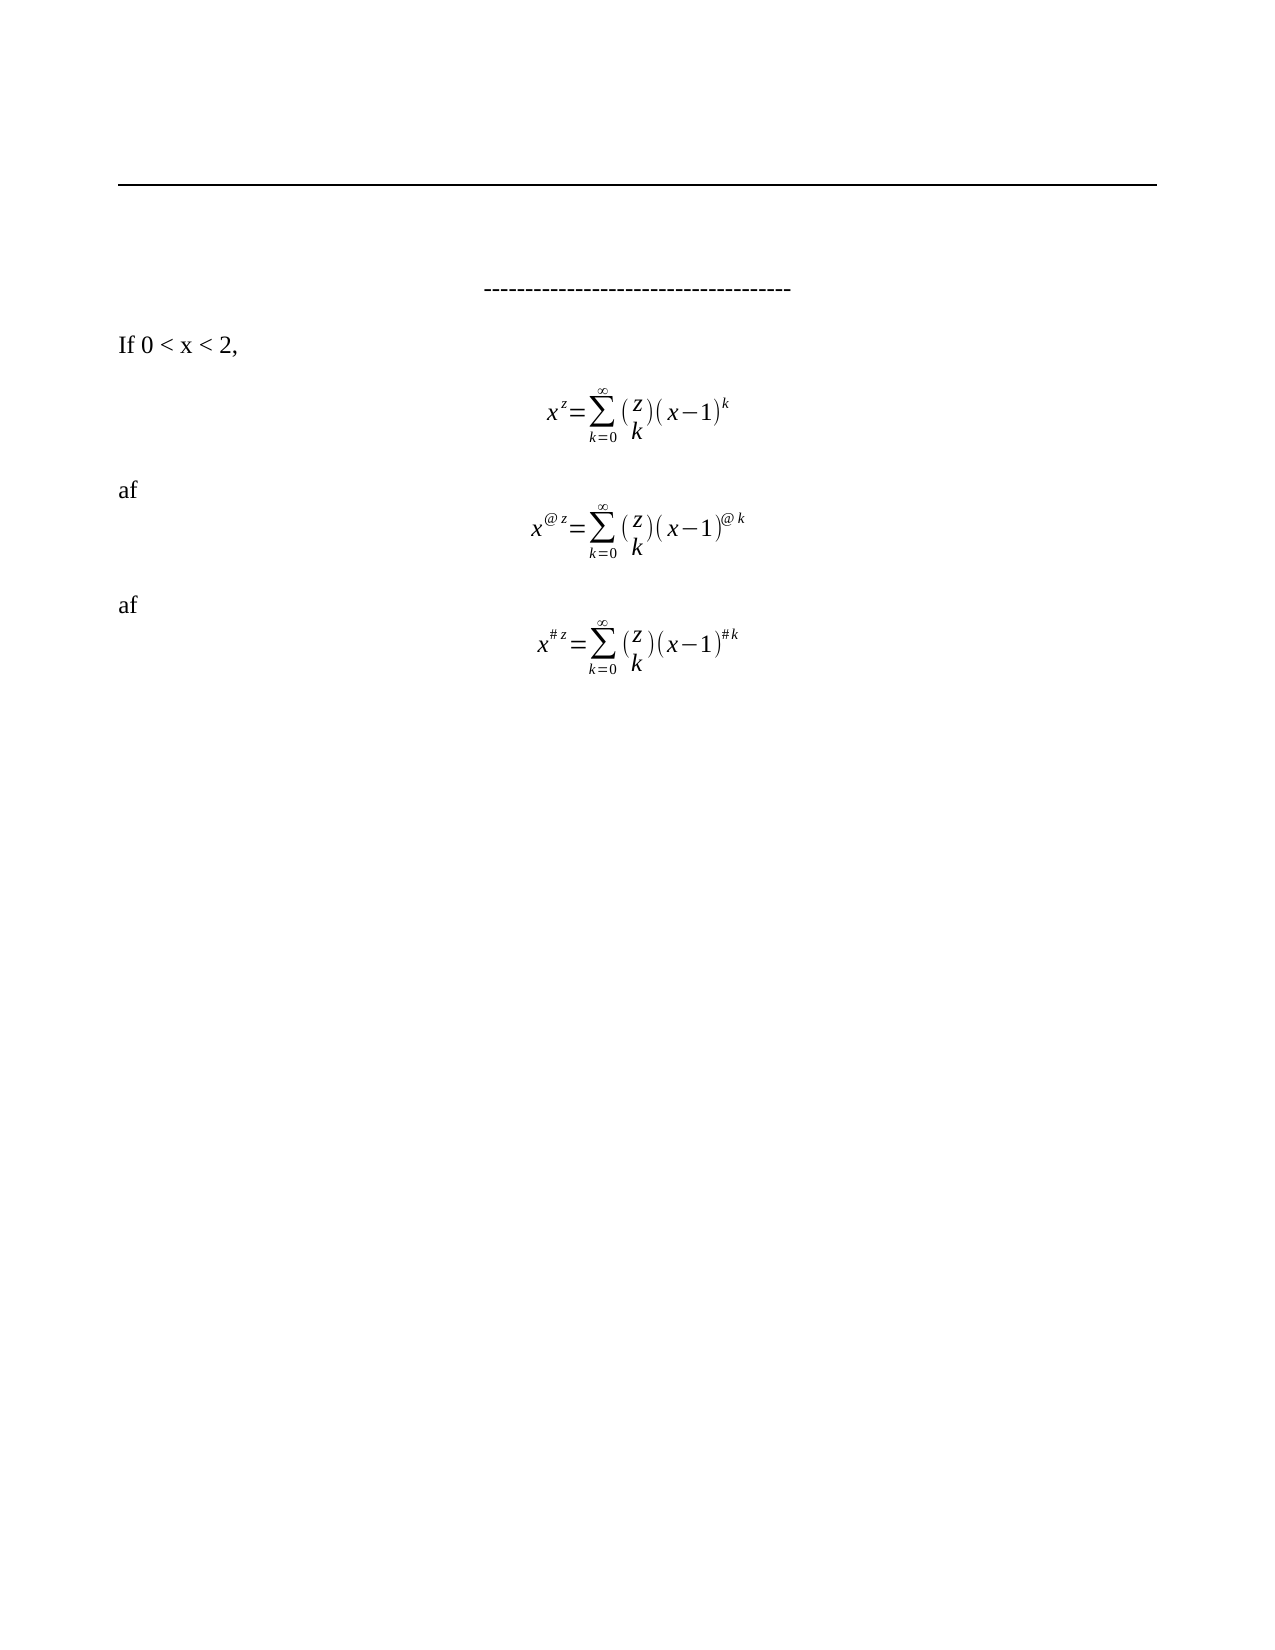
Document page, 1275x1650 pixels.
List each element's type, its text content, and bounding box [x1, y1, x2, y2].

text af [118, 475, 1157, 503]
text ------------------------------------- [118, 273, 1157, 301]
text If 0 < x < 2, [118, 330, 1157, 359]
text af [118, 591, 1157, 619]
